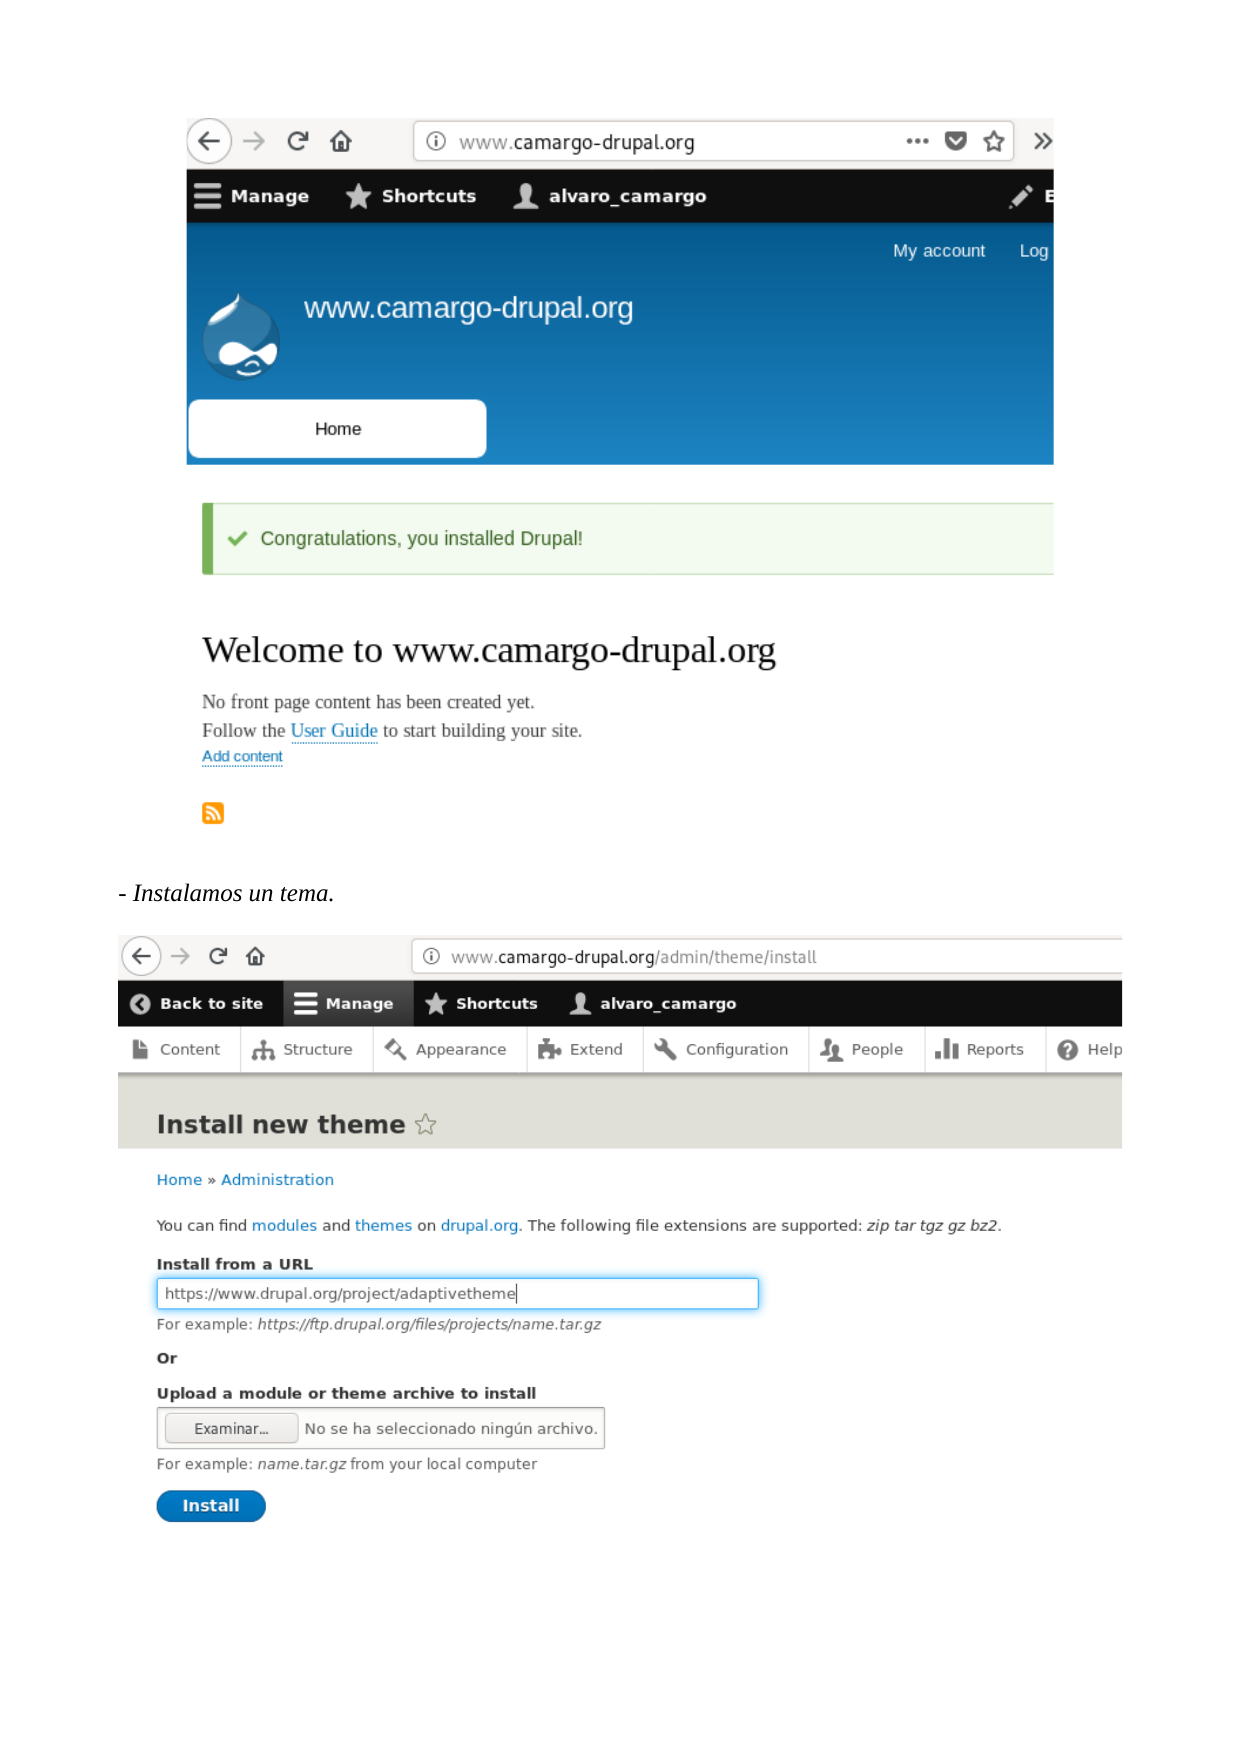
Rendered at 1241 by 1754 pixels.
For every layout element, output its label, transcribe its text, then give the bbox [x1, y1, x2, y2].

picture [118, 935, 1123, 1555]
text - Instalamos un tema. [118, 878, 1122, 907]
picture [186, 118, 1054, 850]
